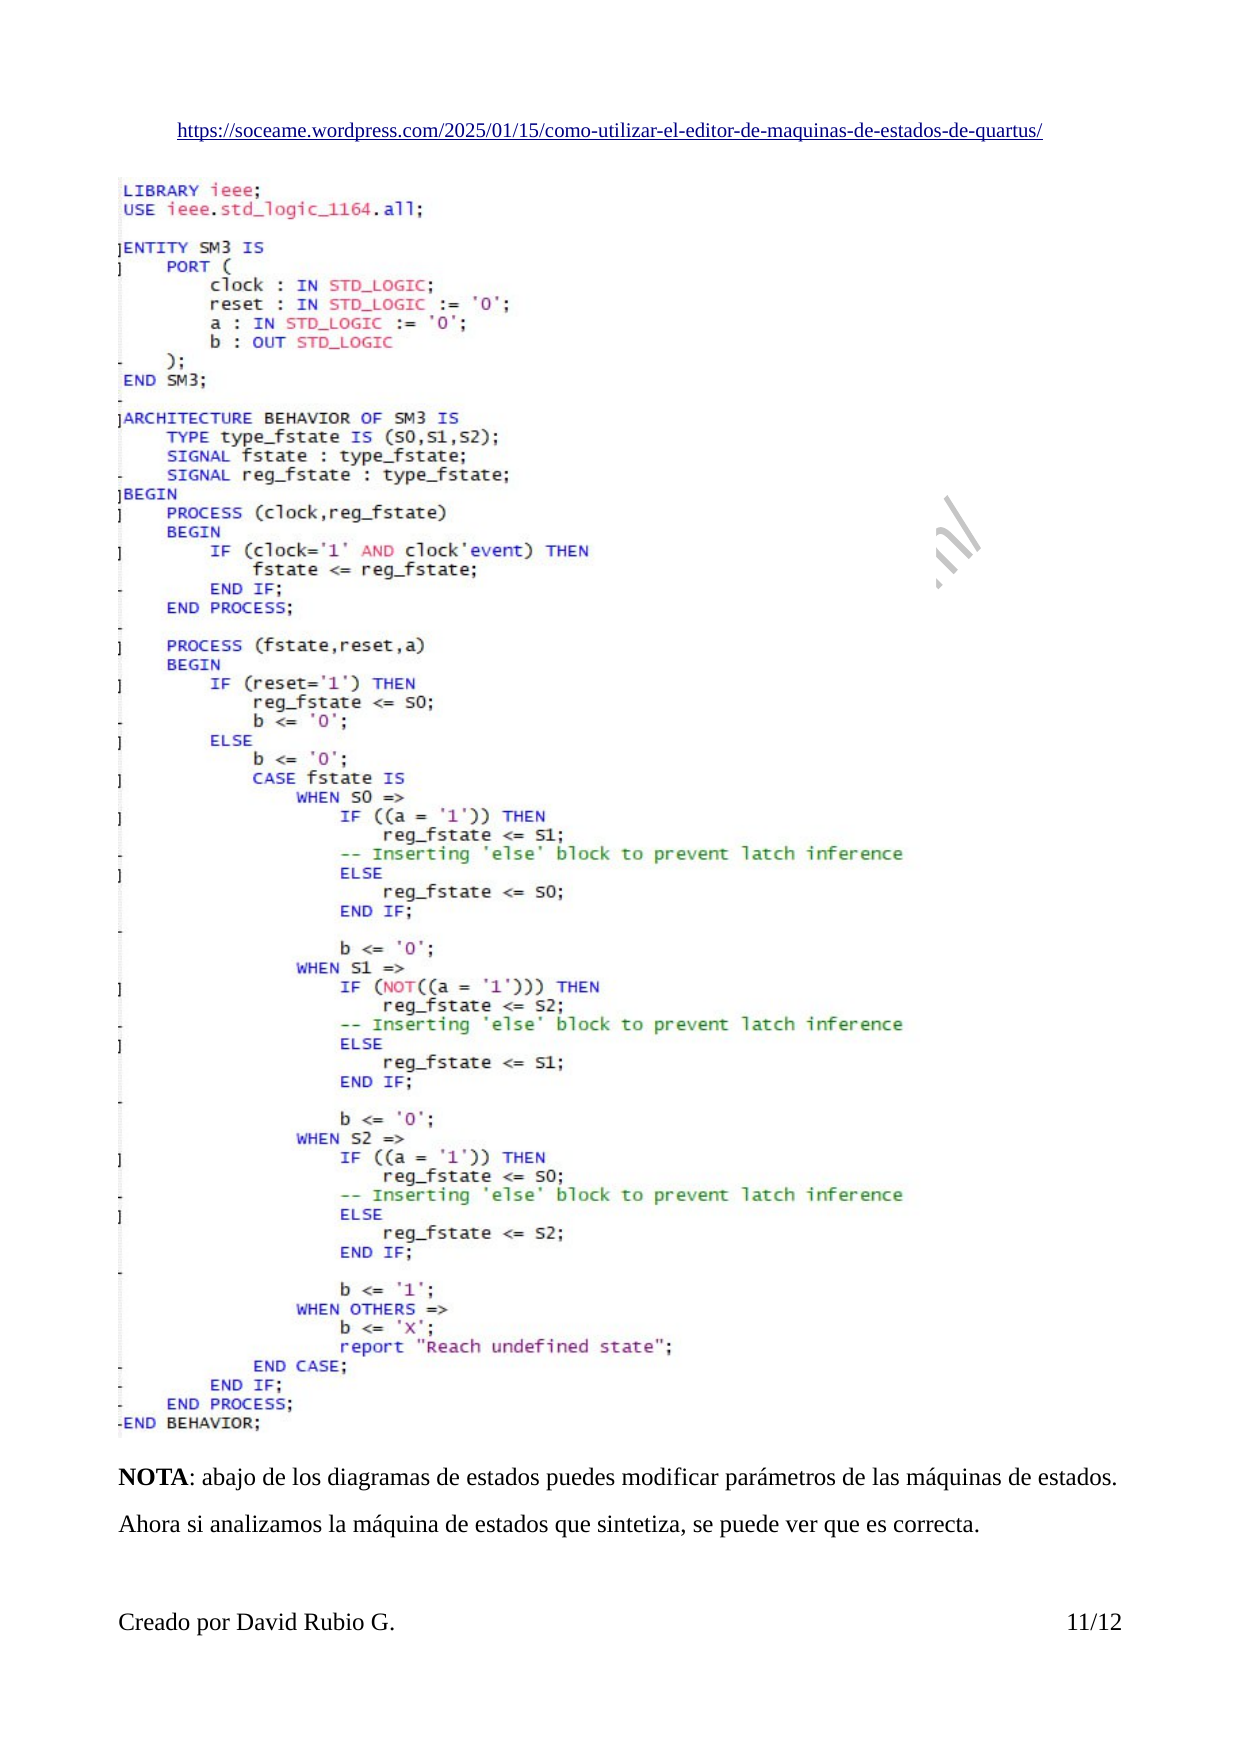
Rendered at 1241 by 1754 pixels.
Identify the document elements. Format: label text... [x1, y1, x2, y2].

text NOTA: abajo de los diagramas de estados puedes modificar parámetros de las máquinas de estados. [118, 1462, 1122, 1491]
picture [118, 177, 937, 1438]
text Ahora si analizamos la máquina de estados que sintetiza, se puede ver que es correcta. [118, 1509, 1122, 1538]
